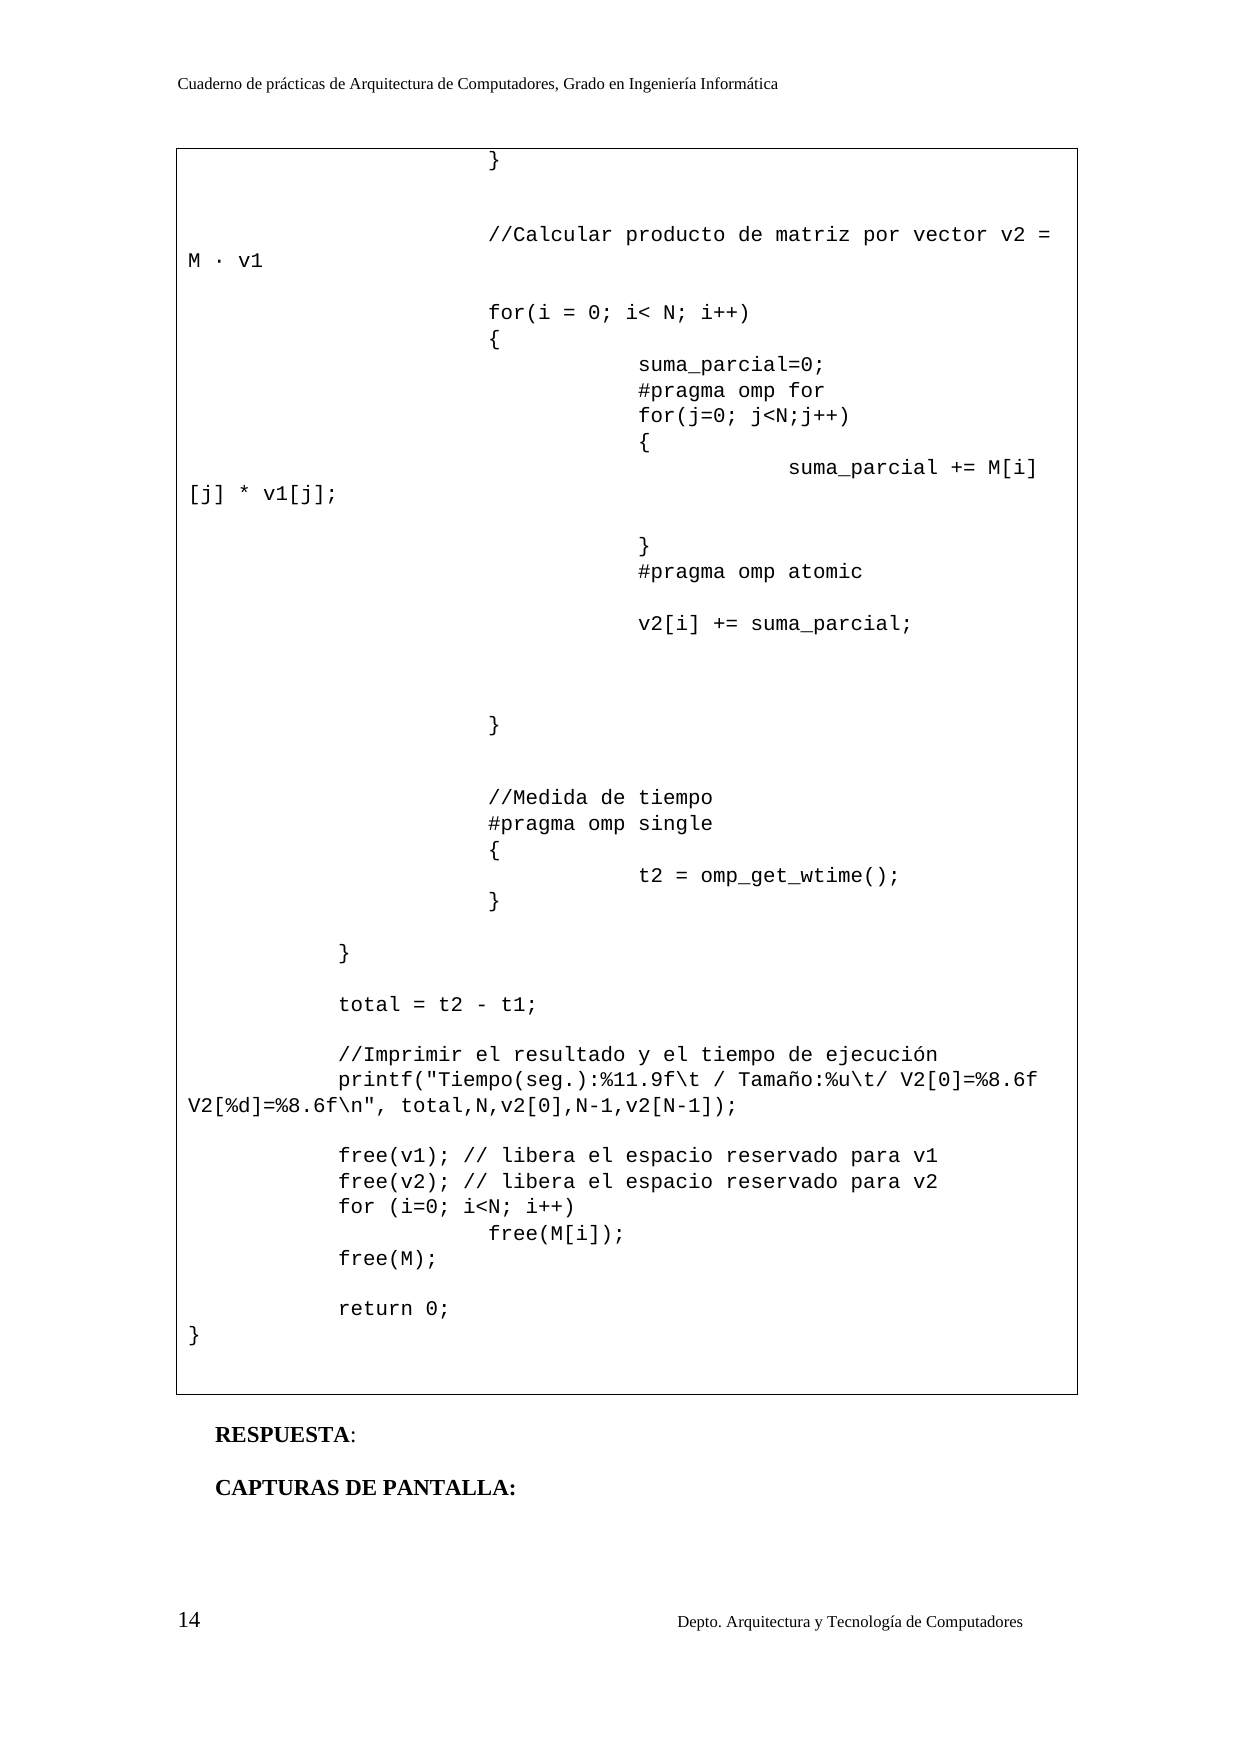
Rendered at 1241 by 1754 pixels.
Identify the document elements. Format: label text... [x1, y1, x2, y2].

text CAPTURAS DE PANTALLA: [215, 1474, 1063, 1501]
table_header } //Calcular producto de matriz por vector v2 = M · v1 for(i = 0; i< N; i++) { suma_parcial=0; #pragma omp for for(j=0; j<N;j++) { suma_parcial += M[i][j] * v1[j]; } #pragma omp atomic v2[i] += suma_parcial; } //Medida de tiempo #pragma omp single { t2 = omp_get_wtime(); } } total = t2 - t1; //Imprimir el resultado y el tiempo de ejecución printf("Tiempo(seg.):%11.9f\t / Tamaño:%u\t/ V2[0]=%8.6f V2[%d]=%8.6f\n", total,N,v2[0],N-1,v2[N-1]); free(v1); // libera el espacio reservado para v1 free(v2); // libera el espacio reservado para v2 for (i=0; i<N; i++) free(M[i]); free(M); return 0; } [177, 149, 1077, 1394]
text RESPUESTA: [215, 1422, 1063, 1448]
